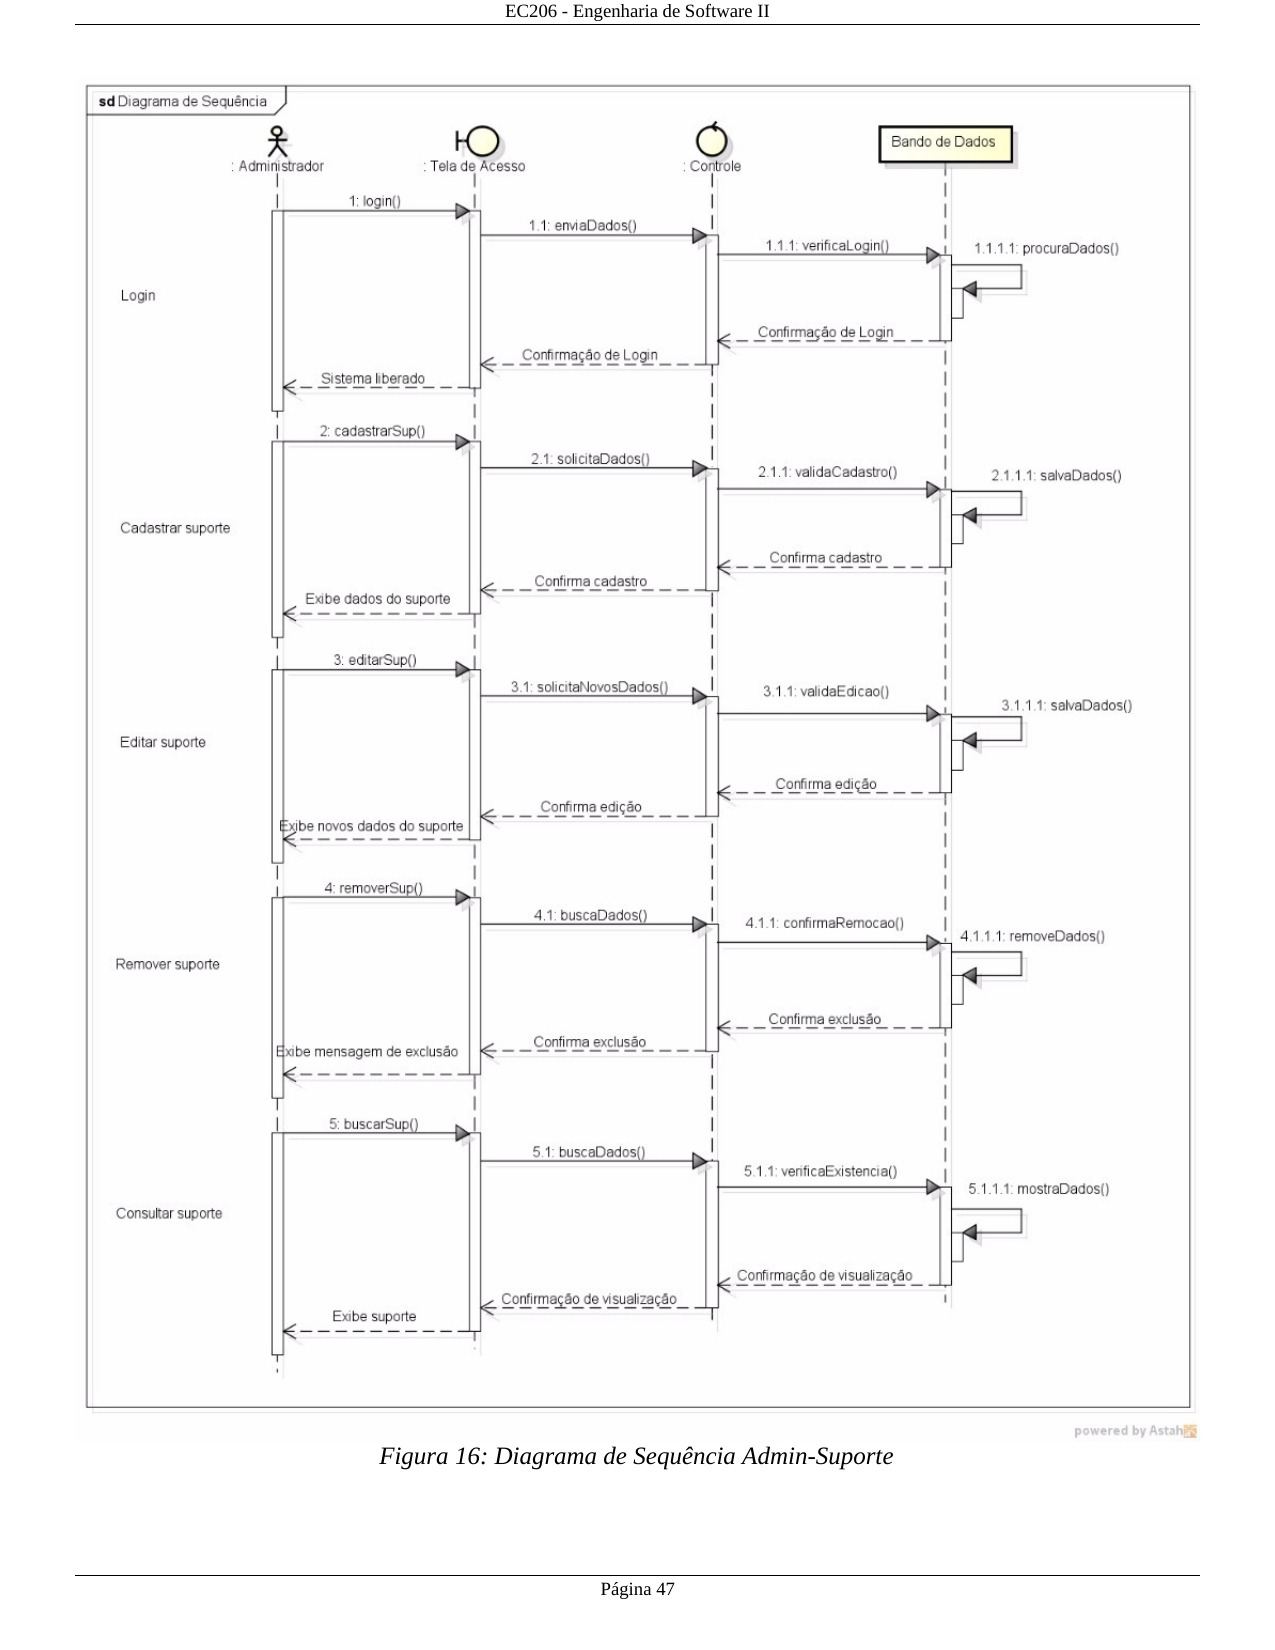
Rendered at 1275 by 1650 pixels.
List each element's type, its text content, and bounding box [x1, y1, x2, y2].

text Figura 16: Diagrama de Sequência Admin-Suporte [75, 1442, 1200, 1470]
picture [75, 75, 1200, 1442]
